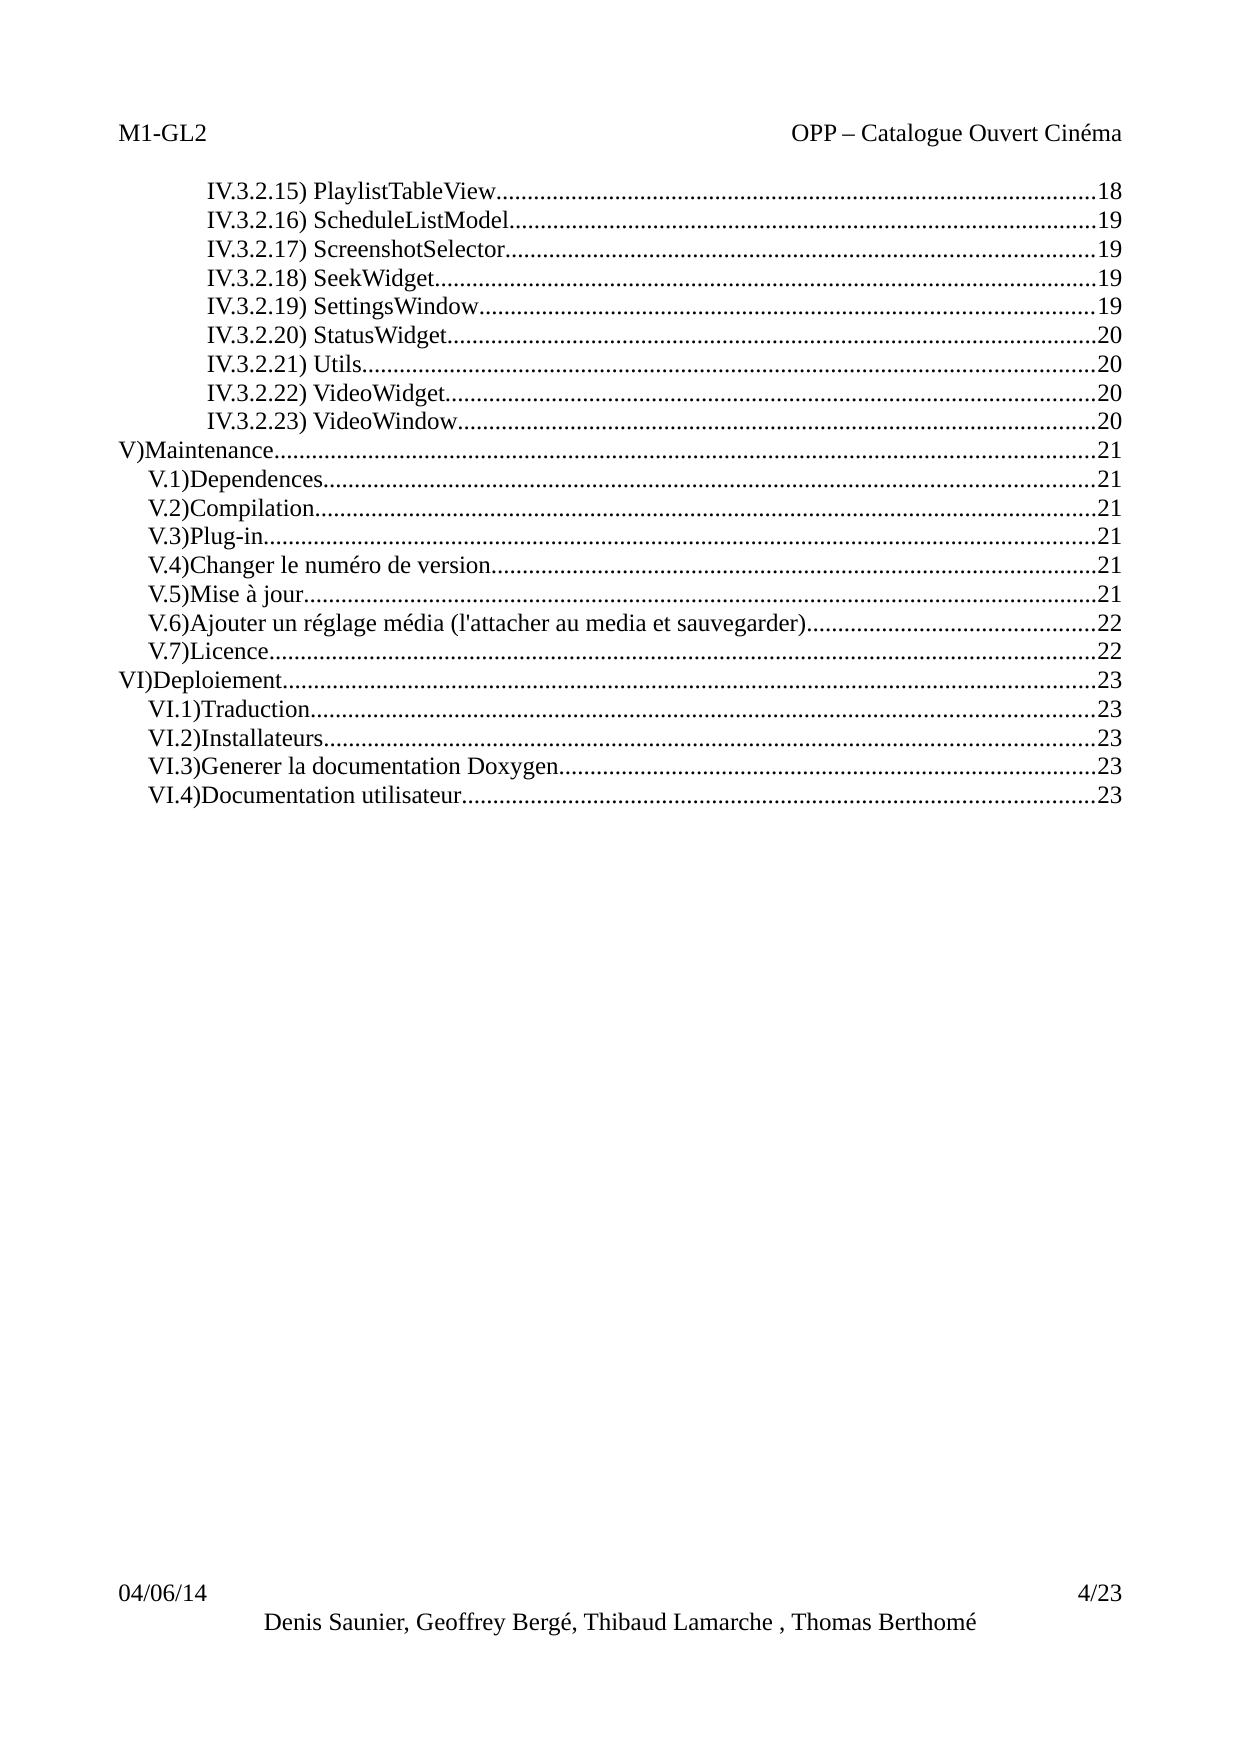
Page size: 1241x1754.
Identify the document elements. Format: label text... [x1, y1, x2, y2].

text IV.3.2.15) PlaylistTableView 18 [207, 176, 1122, 205]
text V.2)Compilation 21 [148, 493, 1122, 521]
text IV.3.2.16) ScheduleListModel 19 [207, 205, 1122, 234]
text IV.3.2.22) VideoWidget 20 [207, 378, 1122, 406]
text VI.3)Generer la documentation Doxygen 23 [148, 751, 1122, 780]
text V.4)Changer le numéro de version 21 [148, 550, 1122, 579]
text VI.4)Documentation utilisateur 23 [148, 780, 1122, 809]
text V.6)Ajouter un réglage média (l'attacher au media et sauvegarder) 22 [148, 608, 1122, 636]
text V.3)Plug-in 21 [148, 521, 1122, 550]
text V.7)Licence 22 [148, 636, 1122, 665]
text IV.3.2.17) ScreenshotSelector 19 [207, 234, 1122, 263]
text VI.2)Installateurs 23 [148, 723, 1122, 751]
text V)Maintenance 21 [118, 435, 1122, 464]
text IV.3.2.19) SettingsWindow 19 [207, 291, 1122, 320]
text VI)Deploiement 23 [118, 665, 1122, 694]
text IV.3.2.18) SeekWidget 19 [207, 263, 1122, 291]
text V.1)Dependences 21 [148, 464, 1122, 493]
text VI.1)Traduction 23 [148, 694, 1122, 723]
text V.5)Mise à jour 21 [148, 579, 1122, 608]
text IV.3.2.20) StatusWidget 20 [207, 320, 1122, 349]
text IV.3.2.23) VideoWindow 20 [207, 406, 1122, 435]
text IV.3.2.21) Utils 20 [207, 349, 1122, 378]
